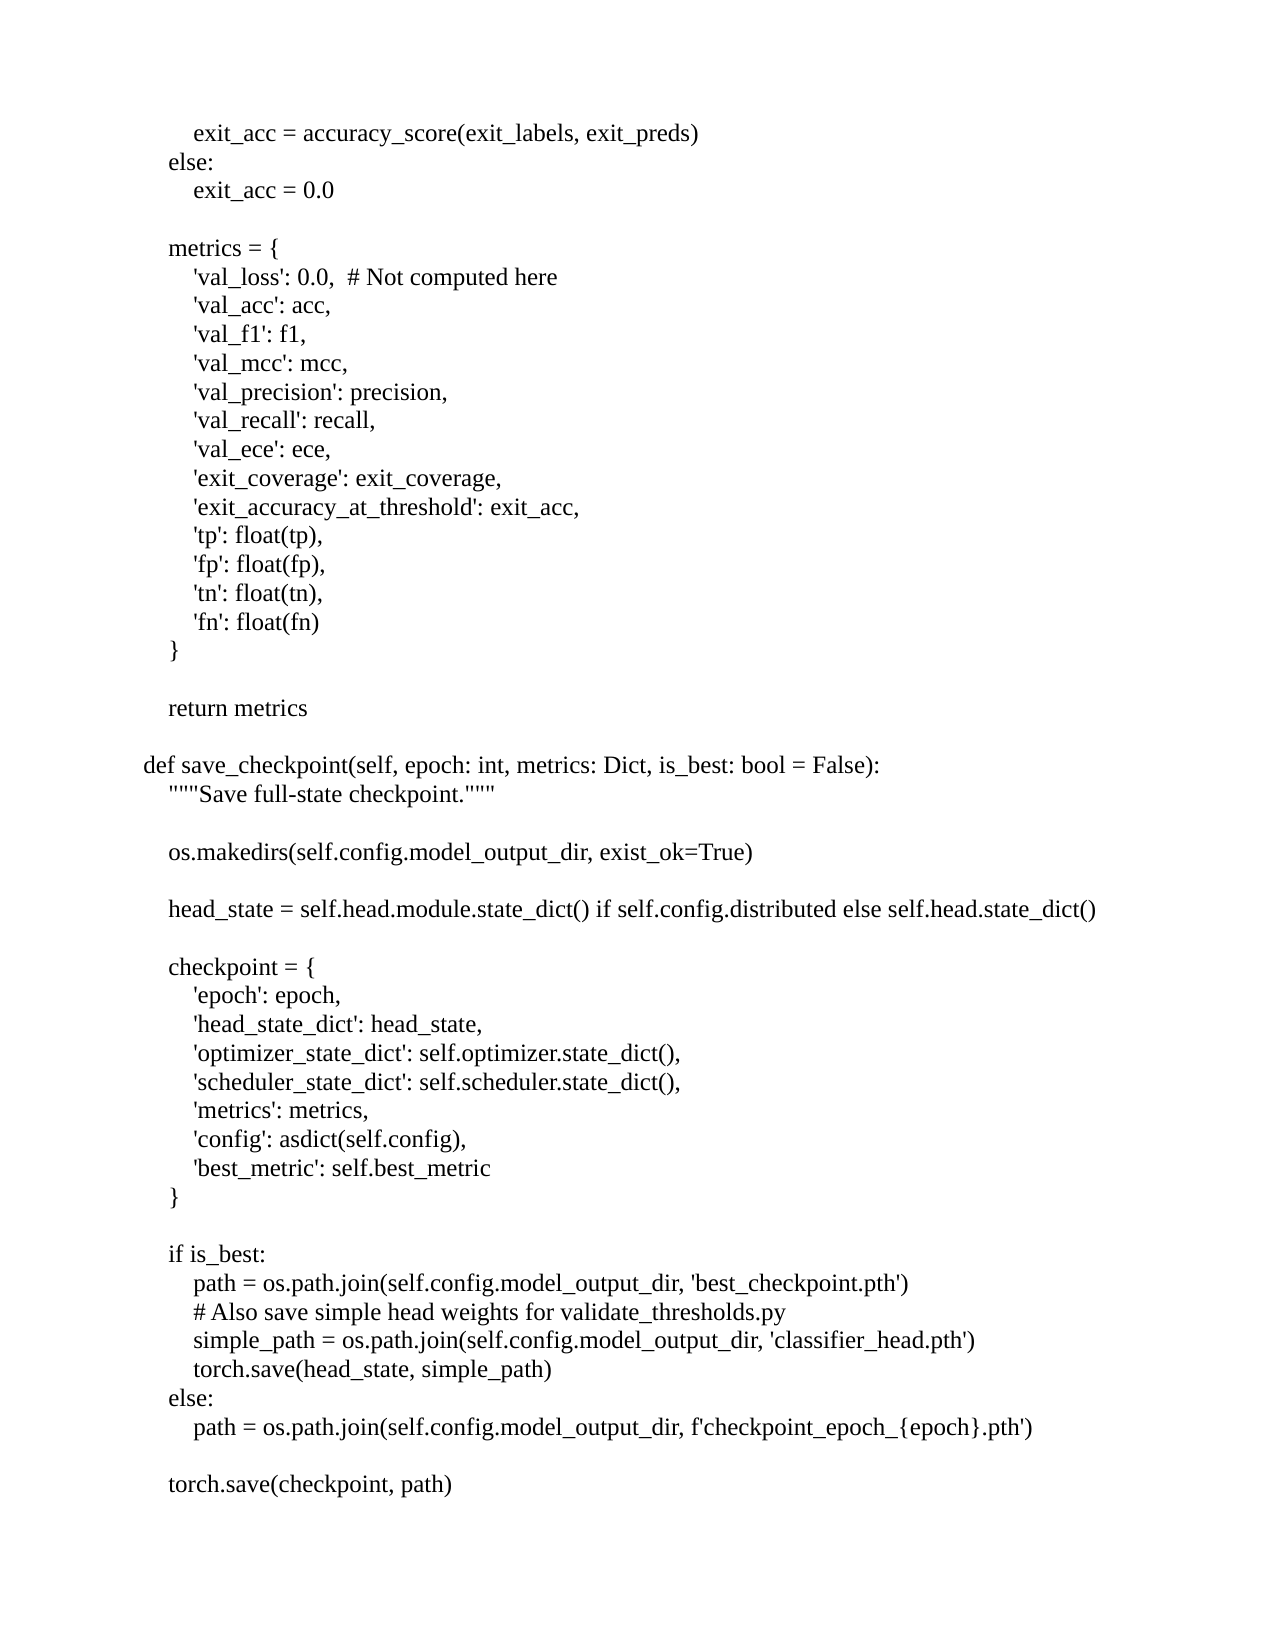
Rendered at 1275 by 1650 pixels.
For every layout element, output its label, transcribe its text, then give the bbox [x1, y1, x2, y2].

text 'val_acc': acc, [118, 291, 1157, 319]
text 'optimizer_state_dict': self.optimizer.state_dict(), [118, 1038, 1157, 1067]
text path = os.path.join(self.config.model_output_dir, 'best_checkpoint.pth') [118, 1268, 1157, 1297]
text } [118, 636, 1157, 664]
text 'metrics': metrics, [118, 1096, 1157, 1124]
text 'exit_coverage': exit_coverage, [118, 463, 1157, 492]
text """Save full-state checkpoint.""" [118, 779, 1157, 808]
text else: [118, 1383, 1157, 1412]
text 'val_mcc': mcc, [118, 348, 1157, 377]
text 'fn': float(fn) [118, 607, 1157, 636]
text torch.save(checkpoint, path) [118, 1469, 1157, 1498]
text def save_checkpoint(self, epoch: int, metrics: Dict, is_best: bool = False): [118, 751, 1157, 779]
text else: [118, 147, 1157, 176]
text 'tp': float(tp), [118, 521, 1157, 549]
text 'val_ece': ece, [118, 434, 1157, 463]
text } [118, 1182, 1157, 1211]
text 'config': asdict(self.config), [118, 1124, 1157, 1153]
text 'val_recall': recall, [118, 406, 1157, 434]
text 'val_loss': 0.0, # Not computed here [118, 262, 1157, 291]
text head_state = self.head.module.state_dict() if self.config.distributed else self.head.state_dict() [118, 894, 1157, 923]
text os.makedirs(self.config.model_output_dir, exist_ok=True) [118, 837, 1157, 866]
text exit_acc = 0.0 [118, 176, 1157, 204]
text 'scheduler_state_dict': self.scheduler.state_dict(), [118, 1067, 1157, 1096]
text 'val_precision': precision, [118, 377, 1157, 406]
text 'epoch': epoch, [118, 981, 1157, 1009]
text simple_path = os.path.join(self.config.model_output_dir, 'classifier_head.pth') [118, 1326, 1157, 1354]
text metrics = { [118, 233, 1157, 262]
text return metrics [118, 693, 1157, 722]
text # Also save simple head weights for validate_thresholds.py [118, 1297, 1157, 1326]
text 'val_f1': f1, [118, 319, 1157, 348]
text 'exit_accuracy_at_threshold': exit_acc, [118, 492, 1157, 521]
text torch.save(head_state, simple_path) [118, 1354, 1157, 1383]
text 'head_state_dict': head_state, [118, 1009, 1157, 1038]
text 'tn': float(tn), [118, 578, 1157, 607]
text 'fp': float(fp), [118, 549, 1157, 578]
text exit_acc = accuracy_score(exit_labels, exit_preds) [118, 118, 1157, 147]
text if is_best: [118, 1239, 1157, 1268]
text path = os.path.join(self.config.model_output_dir, f'checkpoint_epoch_{epoch}.pth') [118, 1412, 1157, 1441]
text checkpoint = { [118, 952, 1157, 981]
text 'best_metric': self.best_metric [118, 1153, 1157, 1182]
